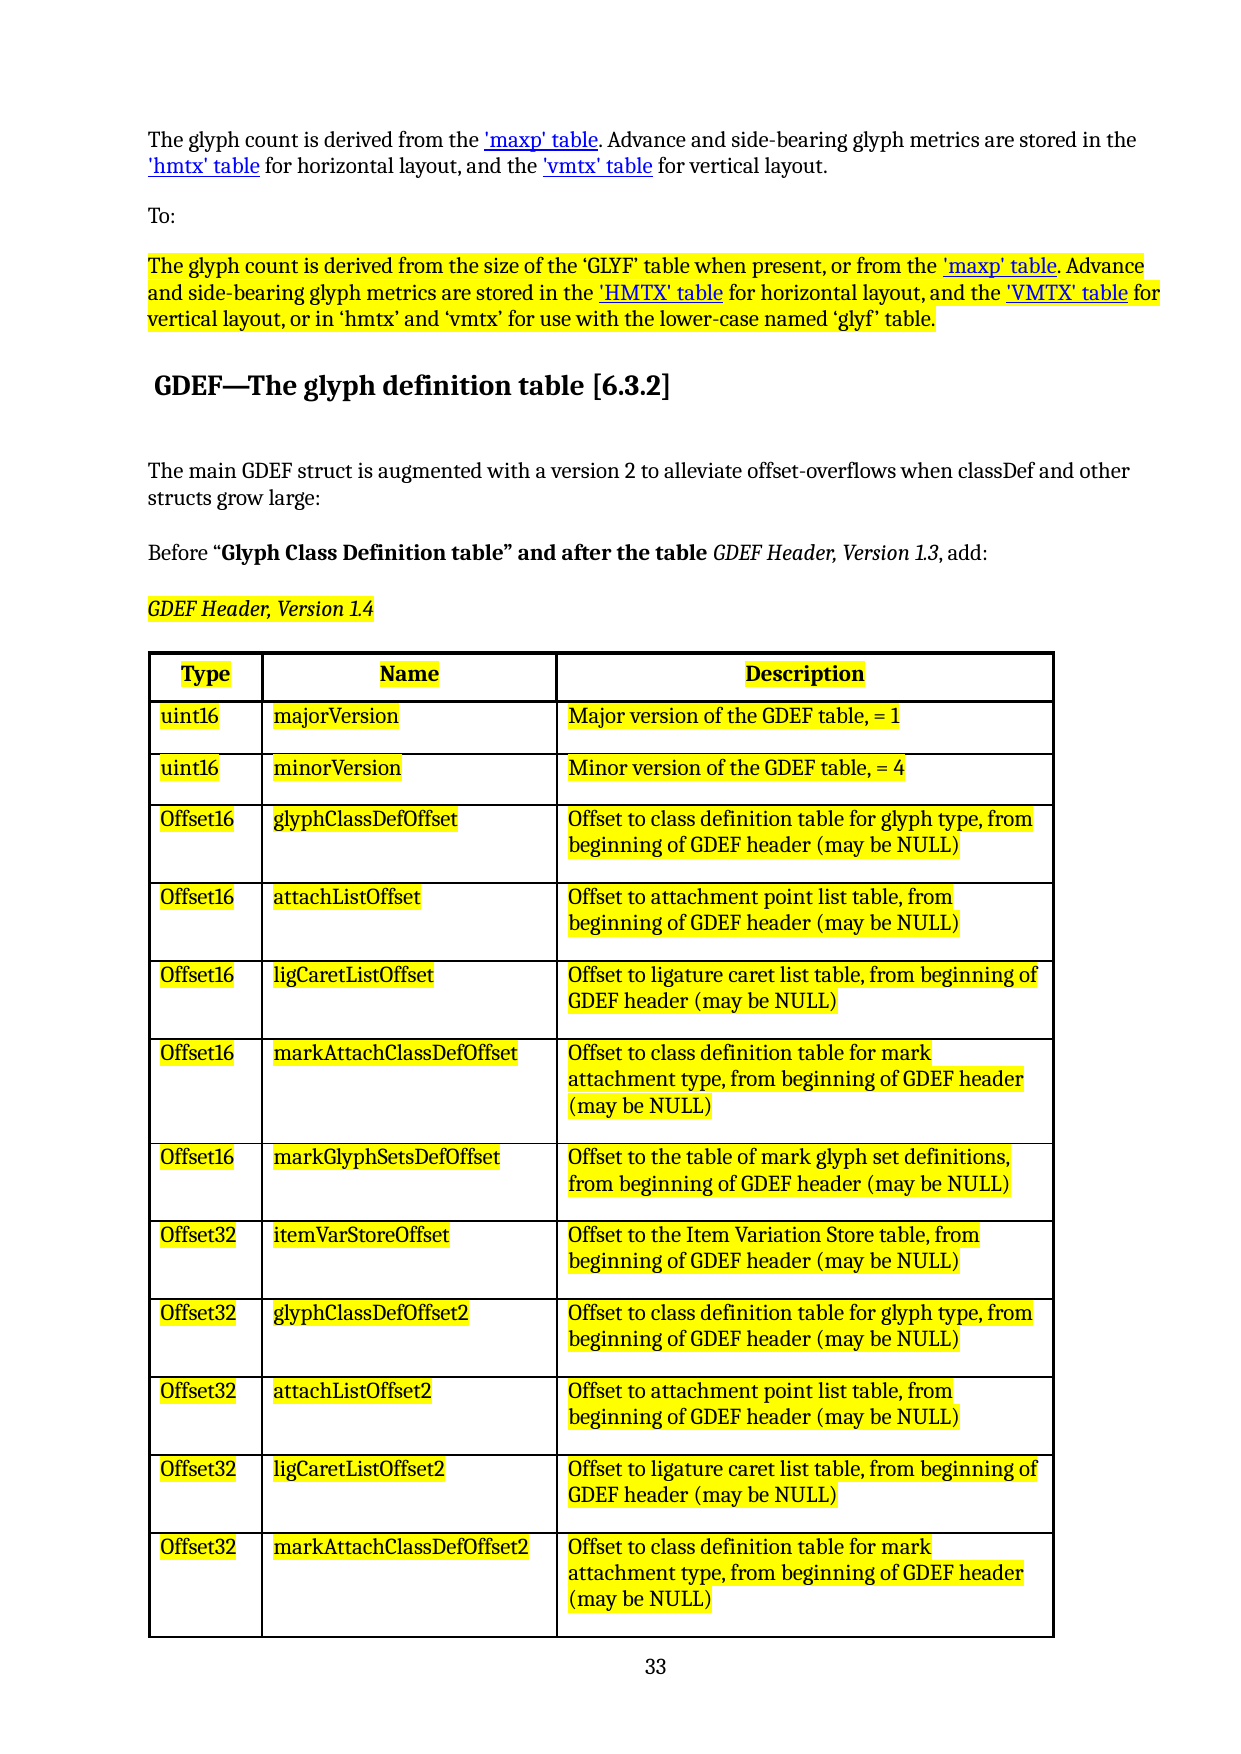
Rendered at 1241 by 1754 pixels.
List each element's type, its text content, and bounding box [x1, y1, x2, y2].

table_cell markAttachClassDefOffset [263, 1040, 556, 1142]
table_cell Offset32 [151, 1222, 261, 1298]
table_cell Offset32 [151, 1378, 261, 1454]
table_cell ligCaretListOffset2 [263, 1456, 556, 1532]
table_cell Offset16 [151, 1040, 261, 1142]
table_cell Offset to class definition table for mark attachment type, from beginning of GDEF header (may be NULL) [558, 1040, 1052, 1142]
table_cell Offset to the Item Variation Store table, from beginning of GDEF header (may be NULL) [558, 1222, 1052, 1298]
table_cell attachListOffset2 [263, 1378, 556, 1454]
table_cell Offset to class definition table for mark attachment type, from beginning of GDEF header (may be NULL) [558, 1534, 1052, 1636]
table_cell itemVarStoreOffset [263, 1222, 556, 1298]
table_cell glyphClassDefOffset2 [263, 1300, 556, 1376]
table_cell Offset32 [151, 1534, 261, 1636]
table_cell markAttachClassDefOffset2 [263, 1534, 556, 1636]
text The main GDEF struct is augmented with a version 2 to alleviate offset-overflows when classDef and other structs grow large: [148, 458, 1163, 511]
text GDEF Header, Version 1.4 [148, 596, 1163, 622]
table_cell glyphClassDefOffset [263, 806, 556, 882]
table_cell markGlyphSetsDefOffset [263, 1144, 556, 1220]
table_header Type [151, 655, 261, 700]
table_cell Offset32 [151, 1300, 261, 1376]
text The glyph count is derived from the 'maxp' table. Advance and side-bearing glyph metrics are stored in the 'hmtx' table for horizontal layout, and the 'vmtx' table for vertical layout. [148, 127, 1163, 179]
table_cell Offset16 [151, 884, 261, 960]
table_cell Major version of the GDEF table, = 1 [558, 703, 1052, 753]
table_cell Offset to ligature caret list table, from beginning of GDEF header (may be NULL) [558, 962, 1052, 1038]
table_cell Offset to ligature caret list table, from beginning of GDEF header (may be NULL) [558, 1456, 1052, 1532]
table_cell Offset16 [151, 962, 261, 1038]
table_cell ligCaretListOffset [263, 962, 556, 1038]
table_cell uint16 [151, 703, 261, 753]
table_cell Offset to attachment point list table, from beginning of GDEF header (may be NULL) [558, 884, 1052, 960]
table_header Description [558, 655, 1052, 700]
table_cell Offset to class definition table for glyph type, from beginning of GDEF header (may be NULL) [558, 806, 1052, 882]
table_cell majorVersion [263, 703, 556, 753]
table_cell Offset to class definition table for glyph type, from beginning of GDEF header (may be NULL) [558, 1300, 1052, 1376]
table_cell attachListOffset [263, 884, 556, 960]
table_cell Offset to attachment point list table, from beginning of GDEF header (may be NULL) [558, 1378, 1052, 1454]
text The glyph count is derived from the size of the ‘GLYF’ table when present, or from the 'maxp' table. Advance and side-bearing glyph metrics are stored in the 'HMTX' table for horizontal layout, and the 'VMTX' table for vertical layout, or in ‘hmtx’ and ‘vmtx’ for use with the lower-case named ‘glyf’ table. [148, 253, 1163, 332]
table_cell Offset16 [151, 806, 261, 882]
text To: [148, 203, 1163, 229]
table_cell minorVersion [263, 755, 556, 804]
table_header Name [264, 655, 555, 700]
table_cell Minor version of the GDEF table, = 4 [558, 755, 1052, 804]
table_cell uint16 [151, 755, 261, 804]
text Before “Glyph Class Definition table” and after the table GDEF Header, Version 1.3, add: [148, 540, 1163, 566]
table_cell Offset32 [151, 1456, 261, 1532]
table_cell Offset16 [151, 1144, 261, 1220]
table_cell Offset to the table of mark glyph set definitions, from beginning of GDEF header (may be NULL) [558, 1144, 1052, 1220]
subtitle GDEF—The glyph definition table [6.3.2] [148, 369, 1163, 403]
